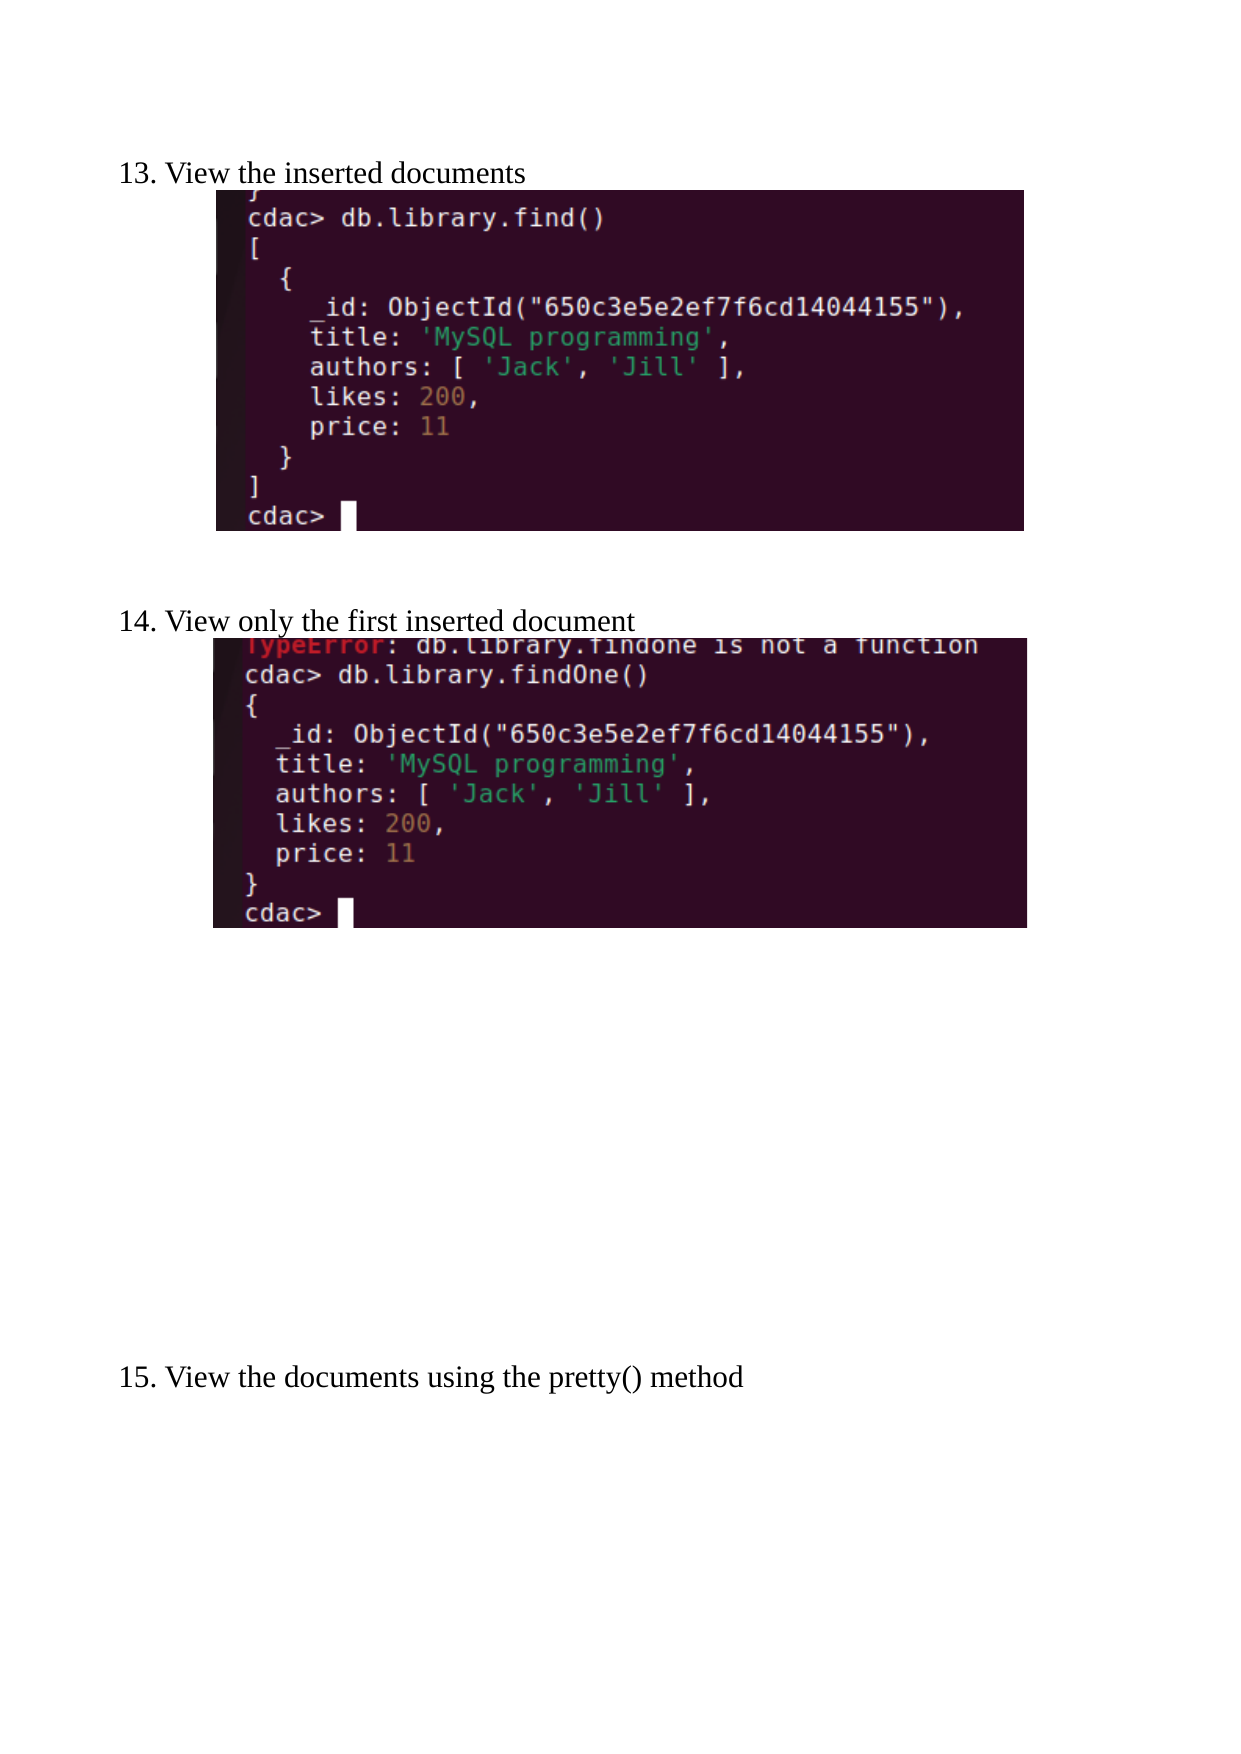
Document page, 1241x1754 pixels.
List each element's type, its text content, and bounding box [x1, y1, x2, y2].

picture [213, 638, 1028, 928]
text 15. View the documents using the pretty() method [118, 1359, 1122, 1395]
text 14. View only the first inserted document [118, 602, 1122, 638]
picture [216, 190, 1024, 531]
text 13. View the inserted documents [118, 154, 1122, 190]
